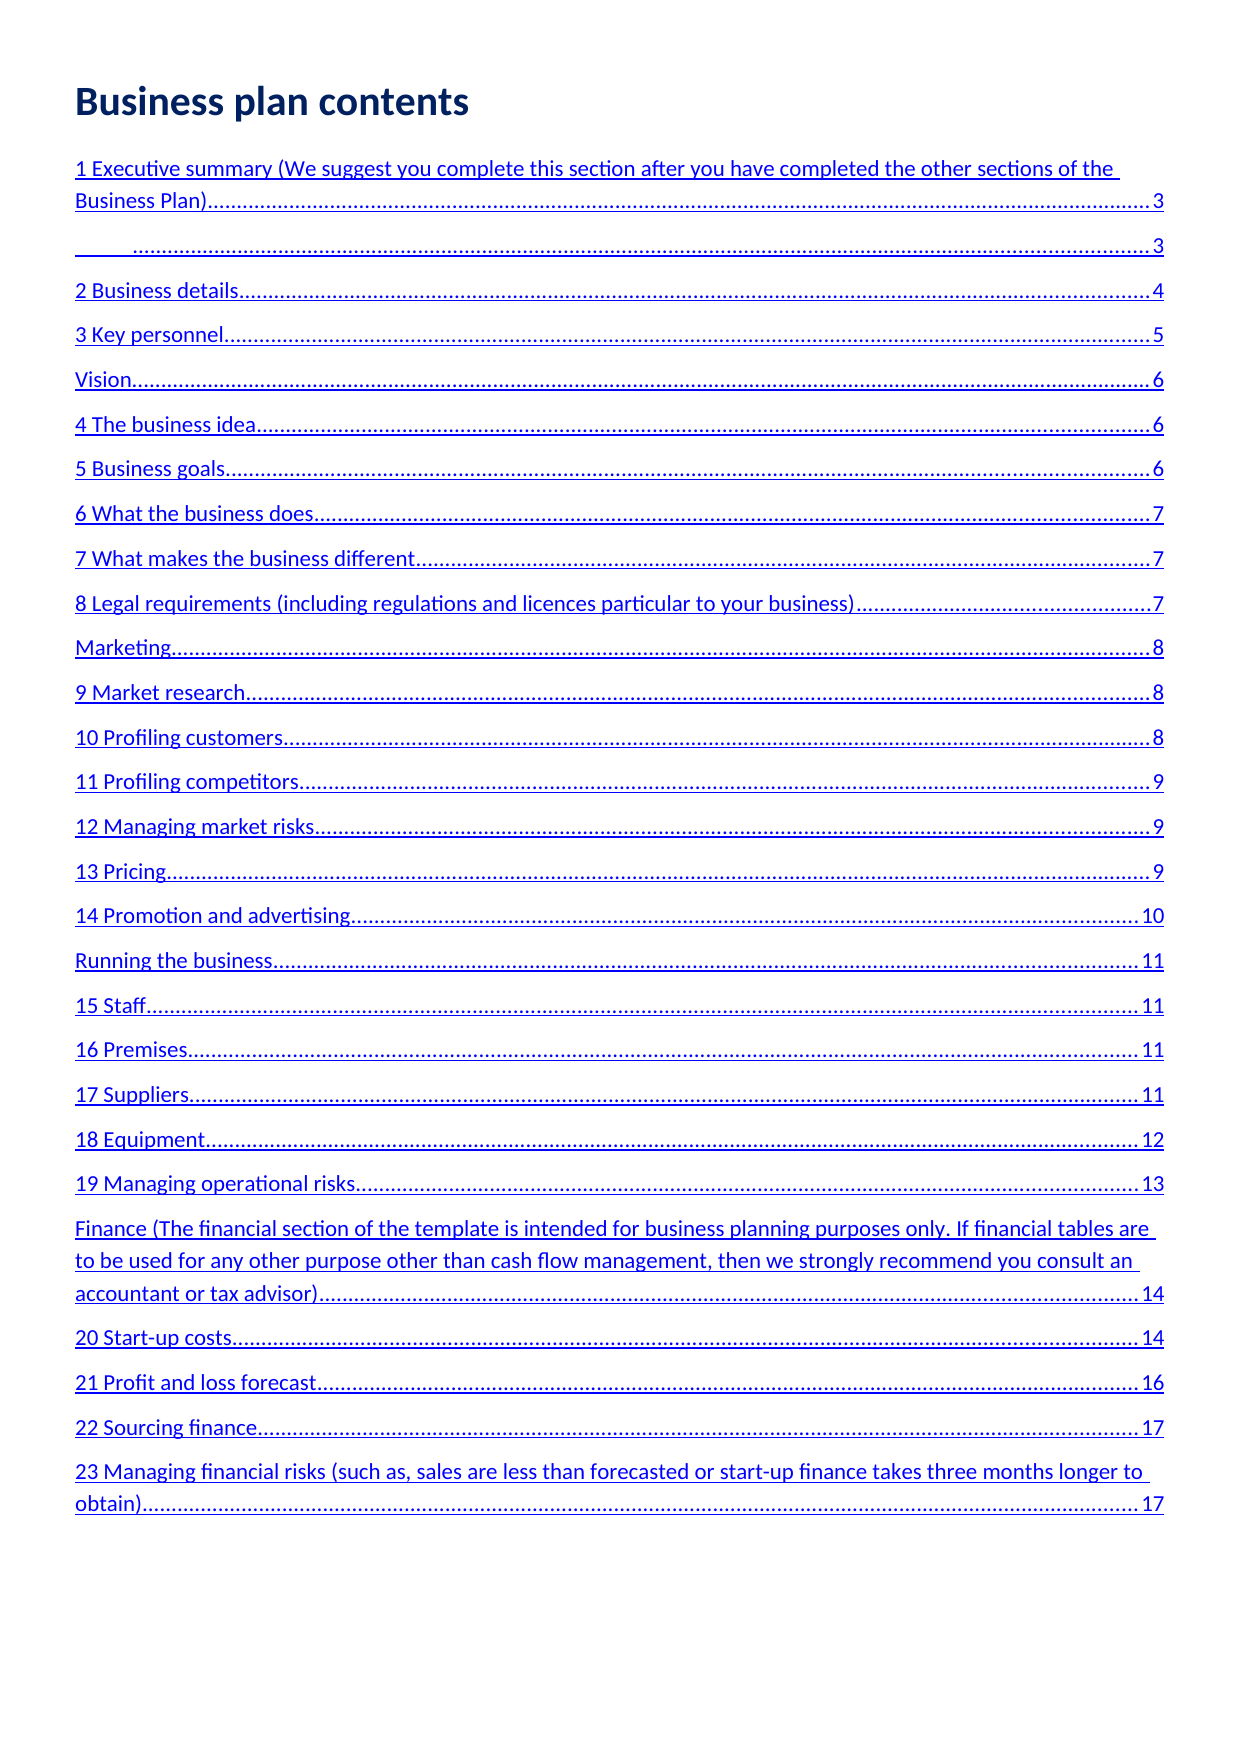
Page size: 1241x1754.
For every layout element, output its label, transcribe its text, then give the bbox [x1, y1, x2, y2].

text Marketing 8 [75, 633, 1165, 661]
text 13 Pricing 9 [75, 857, 1165, 885]
text 2 Business details 4 [75, 276, 1165, 304]
text 10 Profiling customers 8 [75, 723, 1165, 751]
text 3 [75, 231, 1165, 259]
text Running the business 11 [75, 946, 1165, 974]
text 5 Business goals 6 [75, 454, 1165, 483]
text Finance (The financial section of the template is intended for business planning purposes only. If financial tables are to be used for any other purpose other than cash flow management, then we strongly recommend you consult an accountant or tax advisor) 14 [75, 1214, 1165, 1307]
text 14 Promotion and advertising 10 [75, 901, 1165, 929]
text 4 The business idea 6 [75, 410, 1165, 438]
text 9 Market research 8 [75, 678, 1165, 706]
text 21 Profit and loss forecast 16 [75, 1368, 1165, 1396]
text 12 Managing market risks 9 [75, 812, 1165, 840]
text 1 Executive summary (We suggest you complete this section after you have completed the other sections of the Business Plan). 3 [75, 154, 1165, 214]
text 23 Managing financial risks (such as, sales are less than forecasted or start-up finance takes three months longer to obtain) 17 [75, 1457, 1165, 1518]
text 16 Premises 11 [75, 1036, 1165, 1063]
text 6 What the business does 7 [75, 499, 1165, 527]
text 8 Legal requirements (including regulations and licences particular to your business) 7 [75, 589, 1165, 617]
text 18 Equipment 12 [75, 1125, 1165, 1153]
text 19 Managing operational risks 13 [75, 1169, 1165, 1198]
text Business plan contents [75, 75, 1165, 126]
text 11 Profiling competitors 9 [75, 767, 1165, 795]
text 17 Suppliers 11 [75, 1080, 1165, 1108]
text 7 What makes the business different 7 [75, 544, 1165, 572]
text 15 Staff 11 [75, 991, 1165, 1019]
text 20 Start-up costs 14 [75, 1323, 1165, 1351]
text Vision 6 [75, 365, 1165, 393]
text 3 Key personnel 5 [75, 321, 1165, 348]
text 22 Sourcing finance 17 [75, 1413, 1165, 1441]
